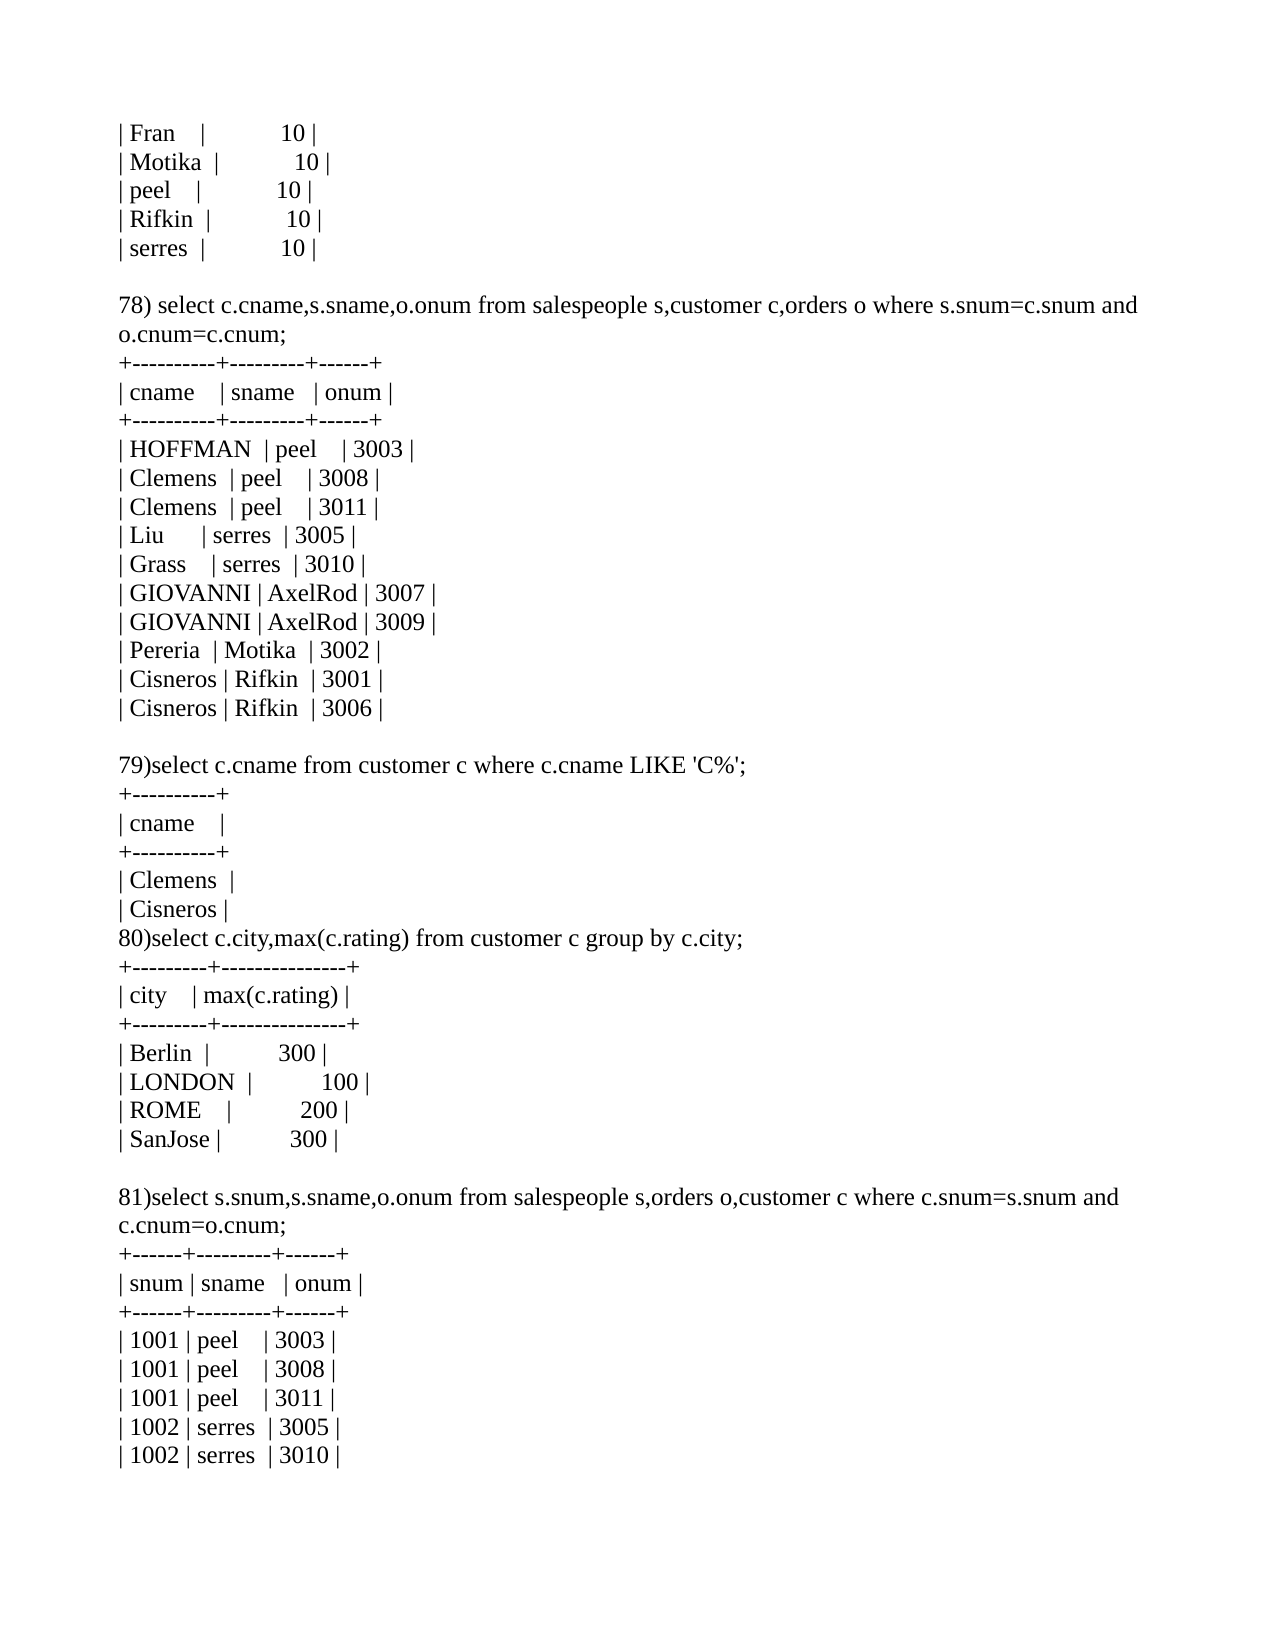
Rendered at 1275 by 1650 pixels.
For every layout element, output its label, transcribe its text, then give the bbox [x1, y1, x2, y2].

text +----------+---------+------+ [118, 406, 1157, 434]
text | 1001 | peel | 3008 | [118, 1354, 1157, 1383]
text | Motika | 10 | [118, 147, 1157, 176]
text | Clemens | peel | 3011 | [118, 492, 1157, 521]
text +----------+ [118, 837, 1157, 866]
text | 1002 | serres | 3010 | [118, 1441, 1157, 1469]
text +------+---------+------+ [118, 1297, 1157, 1326]
text | 1001 | peel | 3003 | [118, 1326, 1157, 1354]
text | cname | [118, 808, 1157, 837]
text | Cisneros | [118, 894, 1157, 923]
text | GIOVANNI | AxelRod | 3009 | [118, 607, 1157, 636]
text | cname | sname | onum | [118, 377, 1157, 406]
text | GIOVANNI | AxelRod | 3007 | [118, 578, 1157, 607]
text +----------+---------+------+ [118, 348, 1157, 377]
text | Cisneros | Rifkin | 3006 | [118, 693, 1157, 722]
text | HOFFMAN | peel | 3003 | [118, 434, 1157, 463]
text | Berlin | 300 | [118, 1038, 1157, 1067]
text | 1002 | serres | 3005 | [118, 1412, 1157, 1441]
text | 1001 | peel | 3011 | [118, 1383, 1157, 1412]
text | SanJose | 300 | [118, 1124, 1157, 1153]
text | Grass | serres | 3010 | [118, 549, 1157, 578]
text | serres | 10 | [118, 233, 1157, 262]
text | Cisneros | Rifkin | 3001 | [118, 664, 1157, 693]
text | Clemens | [118, 866, 1157, 894]
text | Clemens | peel | 3008 | [118, 463, 1157, 492]
text | Pereria | Motika | 3002 | [118, 636, 1157, 664]
text +---------+---------------+ [118, 952, 1157, 981]
text +----------+ [118, 779, 1157, 808]
text | Rifkin | 10 | [118, 204, 1157, 233]
text | LONDON | 100 | [118, 1067, 1157, 1096]
text +---------+---------------+ [118, 1009, 1157, 1038]
text | ROME | 200 | [118, 1096, 1157, 1124]
text 81)select s.snum,s.sname,o.onum from salespeople s,orders o,customer c where c.snum=s.snum and c.cnum=o.cnum; [118, 1182, 1157, 1239]
text | city | max(c.rating) | [118, 981, 1157, 1009]
text | snum | sname | onum | [118, 1268, 1157, 1297]
text 80)select c.city,max(c.rating) from customer c group by c.city; [118, 923, 1157, 952]
text 79)select c.cname from customer c where c.cname LIKE 'C%'; [118, 751, 1157, 779]
text 78) select c.cname,s.sname,o.onum from salespeople s,customer c,orders o where s.snum=c.snum and o.cnum=c.cnum; [118, 291, 1157, 348]
text | Fran | 10 | [118, 118, 1157, 147]
text | Liu | serres | 3005 | [118, 521, 1157, 549]
text | peel | 10 | [118, 176, 1157, 204]
text +------+---------+------+ [118, 1239, 1157, 1268]
